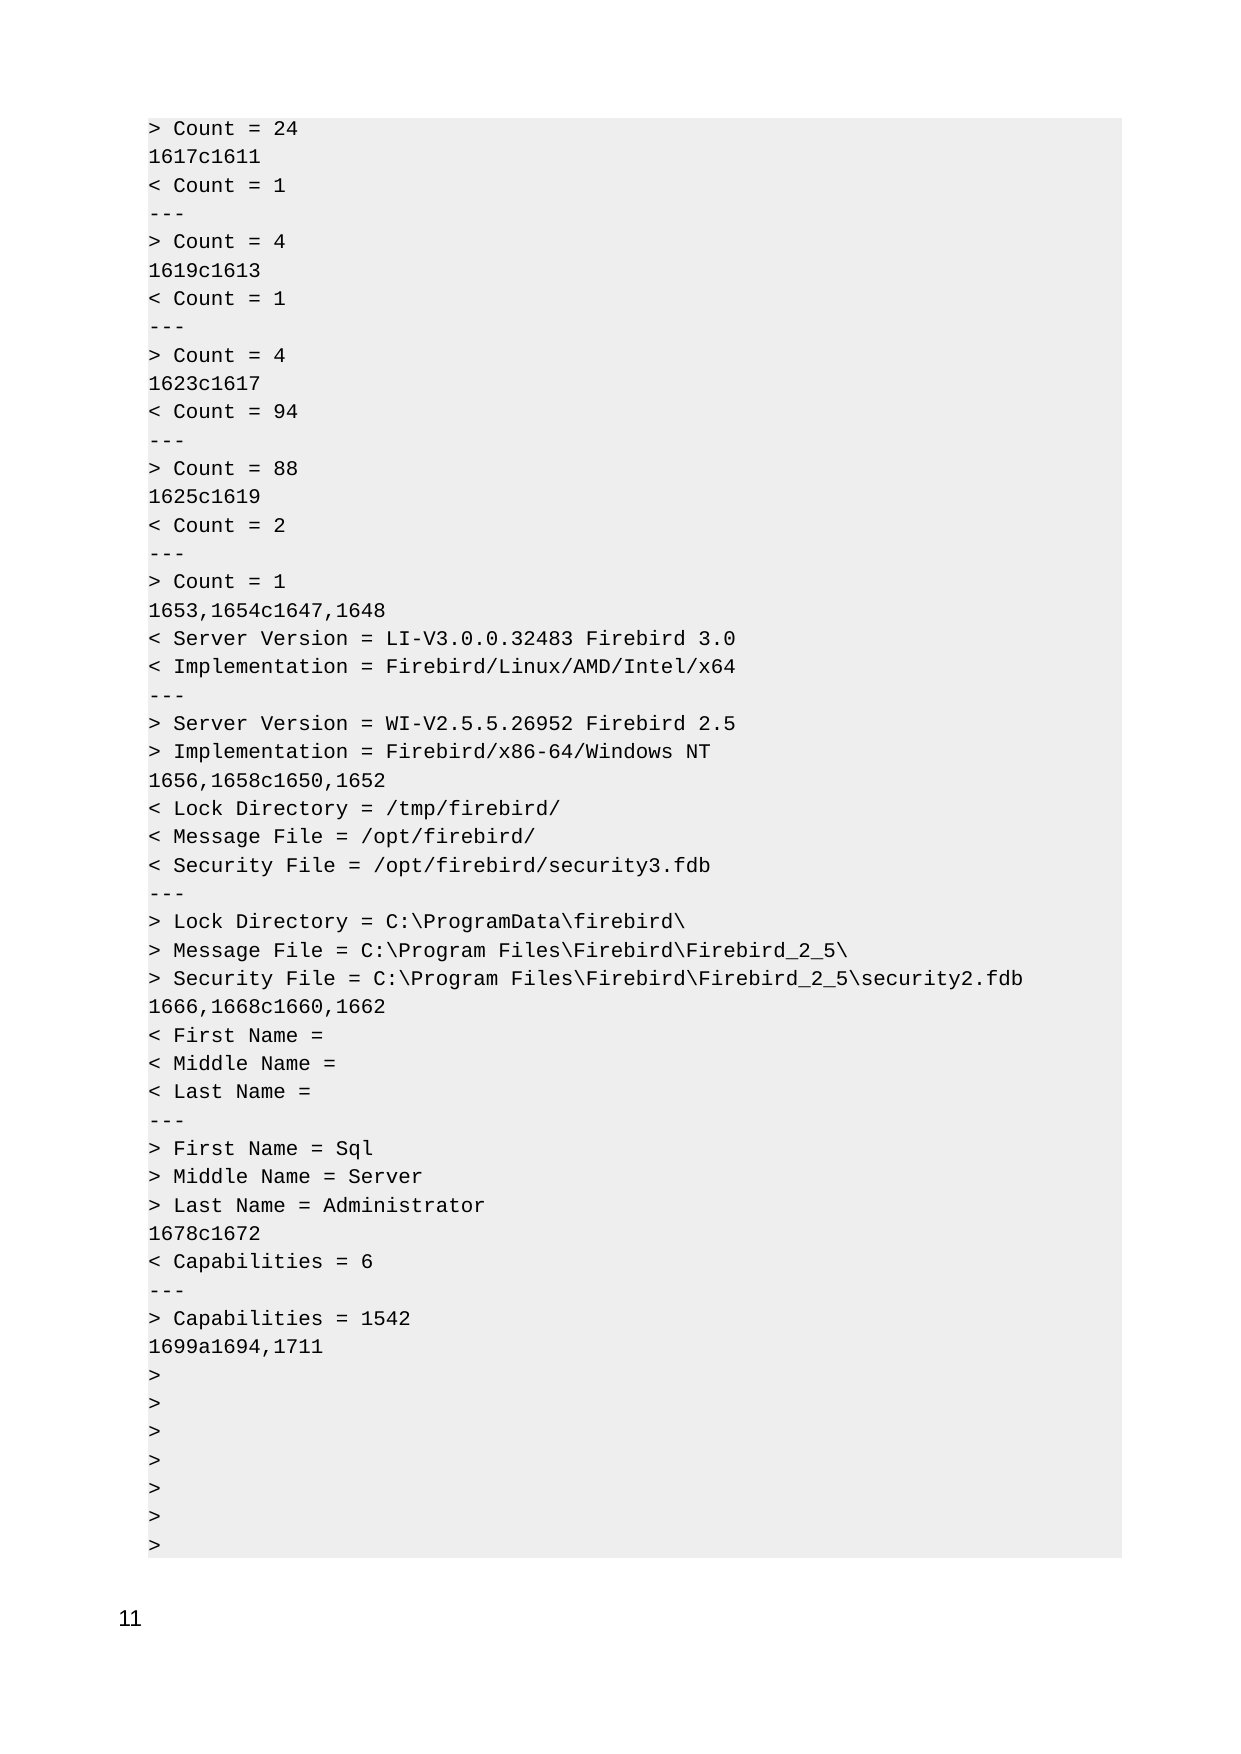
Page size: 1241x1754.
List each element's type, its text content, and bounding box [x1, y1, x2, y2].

text < Count = 1 [148, 288, 1122, 312]
text > Message File = C:\Program Files\Firebird\Firebird_2_5\ [148, 940, 1122, 963]
text < Count = 1 [148, 175, 1122, 198]
text > First Name = Sql [148, 1138, 1122, 1162]
text > Last Name = Administrator [148, 1195, 1122, 1218]
text --- [148, 1110, 1122, 1133]
text > [148, 1393, 1122, 1417]
text --- [148, 685, 1122, 708]
text > Capabilities = 1542 [148, 1308, 1122, 1332]
text --- [148, 203, 1122, 227]
text < Last Name = [148, 1081, 1122, 1105]
text > Count = 4 [148, 345, 1122, 368]
text > [148, 1506, 1122, 1530]
text > Count = 4 [148, 231, 1122, 255]
text < First Name = [148, 1025, 1122, 1048]
text > Count = 24 [148, 118, 1122, 142]
text < Server Version = LI-V3.0.0.32483 Firebird 3.0 [148, 628, 1122, 652]
text > Implementation = Firebird/x86-64/Windows NT [148, 741, 1122, 765]
text 1699a1694,1711 [148, 1336, 1122, 1360]
text --- [148, 316, 1122, 340]
text > [148, 1535, 1122, 1558]
text 1619c1613 [148, 260, 1122, 283]
text > Count = 1 [148, 571, 1122, 595]
text --- [148, 1280, 1122, 1303]
text > [148, 1421, 1122, 1445]
text > [148, 1365, 1122, 1388]
text < Security File = /opt/firebird/security3.fdb [148, 855, 1122, 878]
text < Message File = /opt/firebird/ [148, 826, 1122, 850]
text < Count = 2 [148, 515, 1122, 538]
text < Implementation = Firebird/Linux/AMD/Intel/x64 [148, 656, 1122, 680]
text > Middle Name = Server [148, 1166, 1122, 1190]
text > Server Version = WI-V2.5.5.26952 Firebird 2.5 [148, 713, 1122, 737]
text 1653,1654c1647,1648 [148, 600, 1122, 623]
text --- [148, 430, 1122, 453]
text < Lock Directory = /tmp/firebird/ [148, 798, 1122, 822]
text 1656,1658c1650,1652 [148, 770, 1122, 793]
text < Count = 94 [148, 401, 1122, 425]
text 1617c1611 [148, 146, 1122, 170]
text > Security File = C:\Program Files\Firebird\Firebird_2_5\security2.fdb [148, 968, 1122, 992]
text 1623c1617 [148, 373, 1122, 397]
text > Count = 88 [148, 458, 1122, 482]
text > [148, 1478, 1122, 1502]
text --- [148, 883, 1122, 907]
text --- [148, 543, 1122, 567]
text 1625c1619 [148, 486, 1122, 510]
text 1666,1668c1660,1662 [148, 996, 1122, 1020]
text < Middle Name = [148, 1053, 1122, 1077]
text < Capabilities = 6 [148, 1251, 1122, 1275]
text > Lock Directory = C:\ProgramData\firebird\ [148, 911, 1122, 935]
text > [148, 1450, 1122, 1473]
text 1678c1672 [148, 1223, 1122, 1247]
